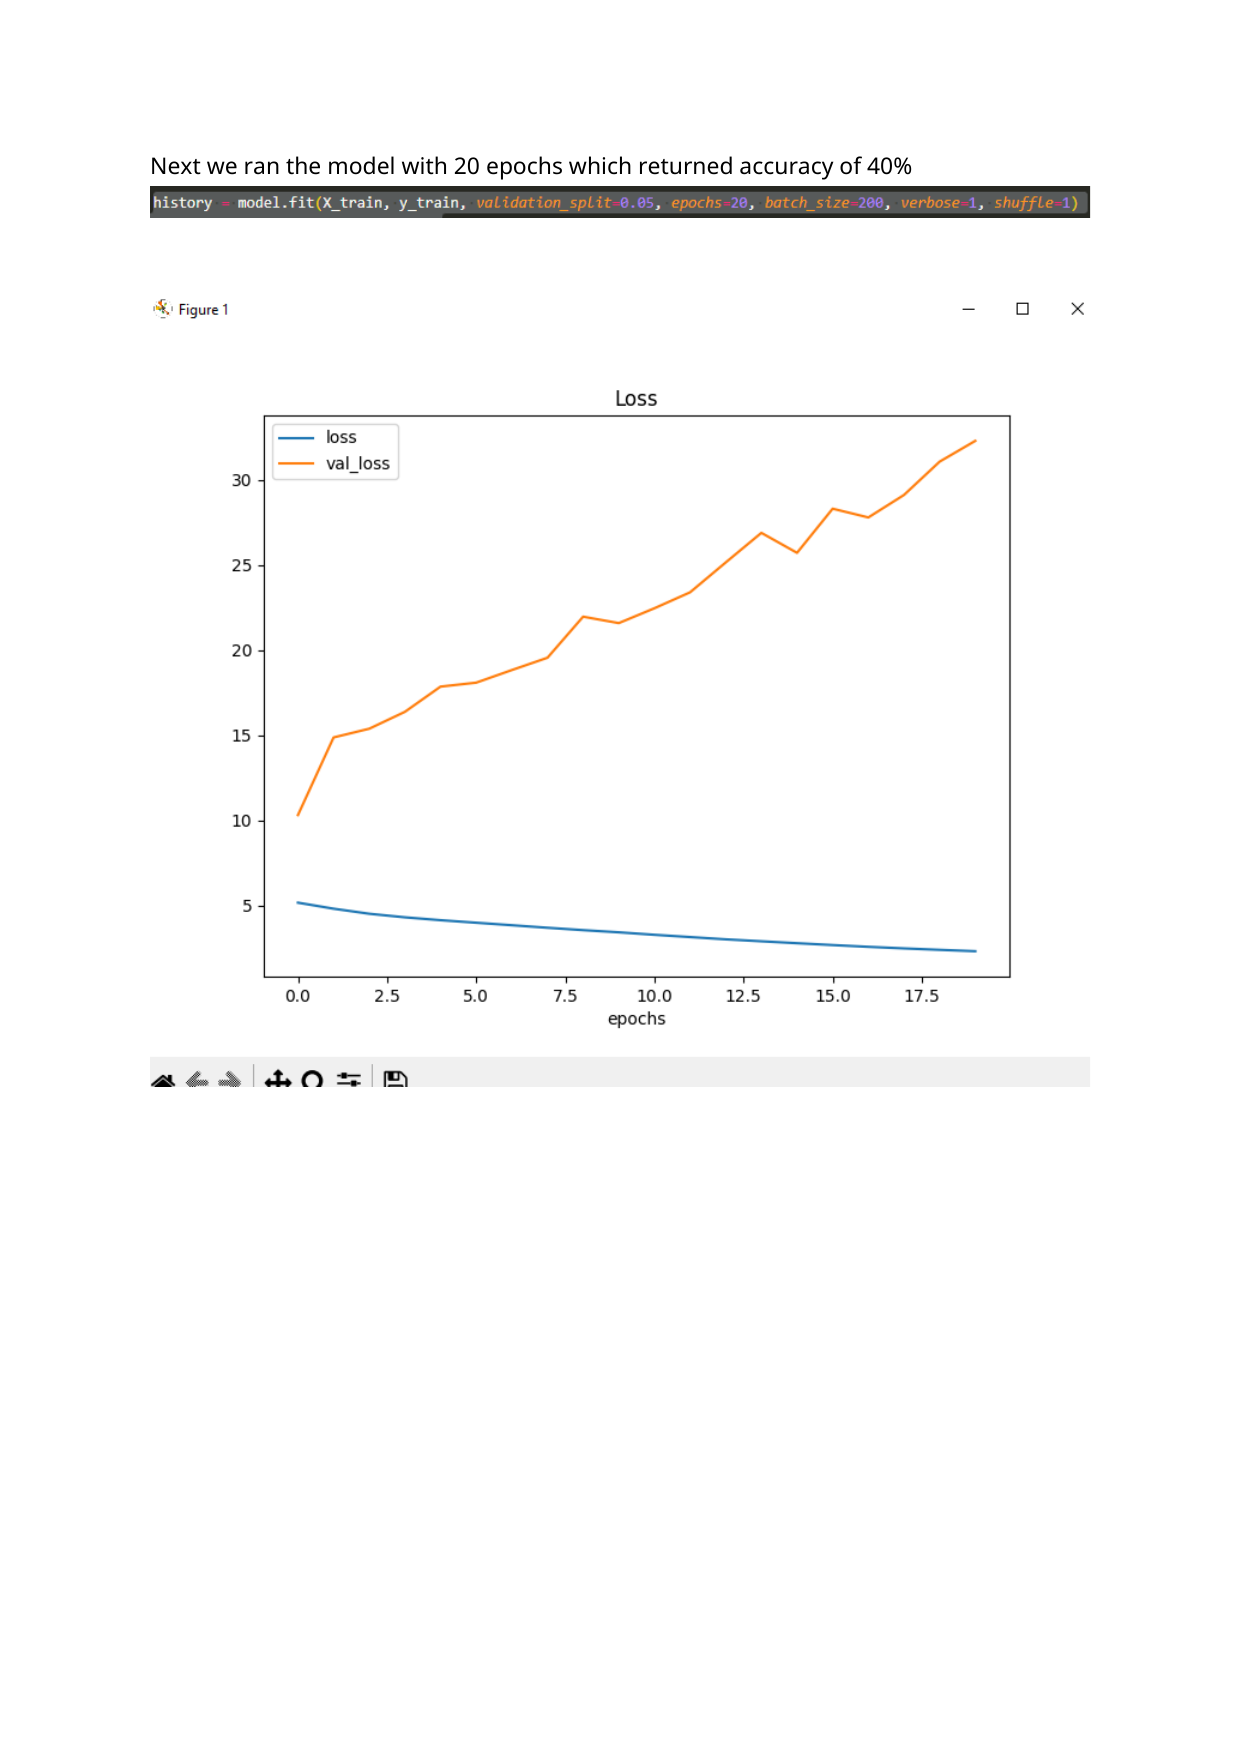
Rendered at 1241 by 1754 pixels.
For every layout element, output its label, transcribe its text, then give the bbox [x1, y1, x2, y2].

picture [150, 292, 1091, 1087]
text Next we ran the model with 20 epochs which returned accuracy of 40% [150, 150, 1090, 181]
picture [150, 186, 1091, 218]
